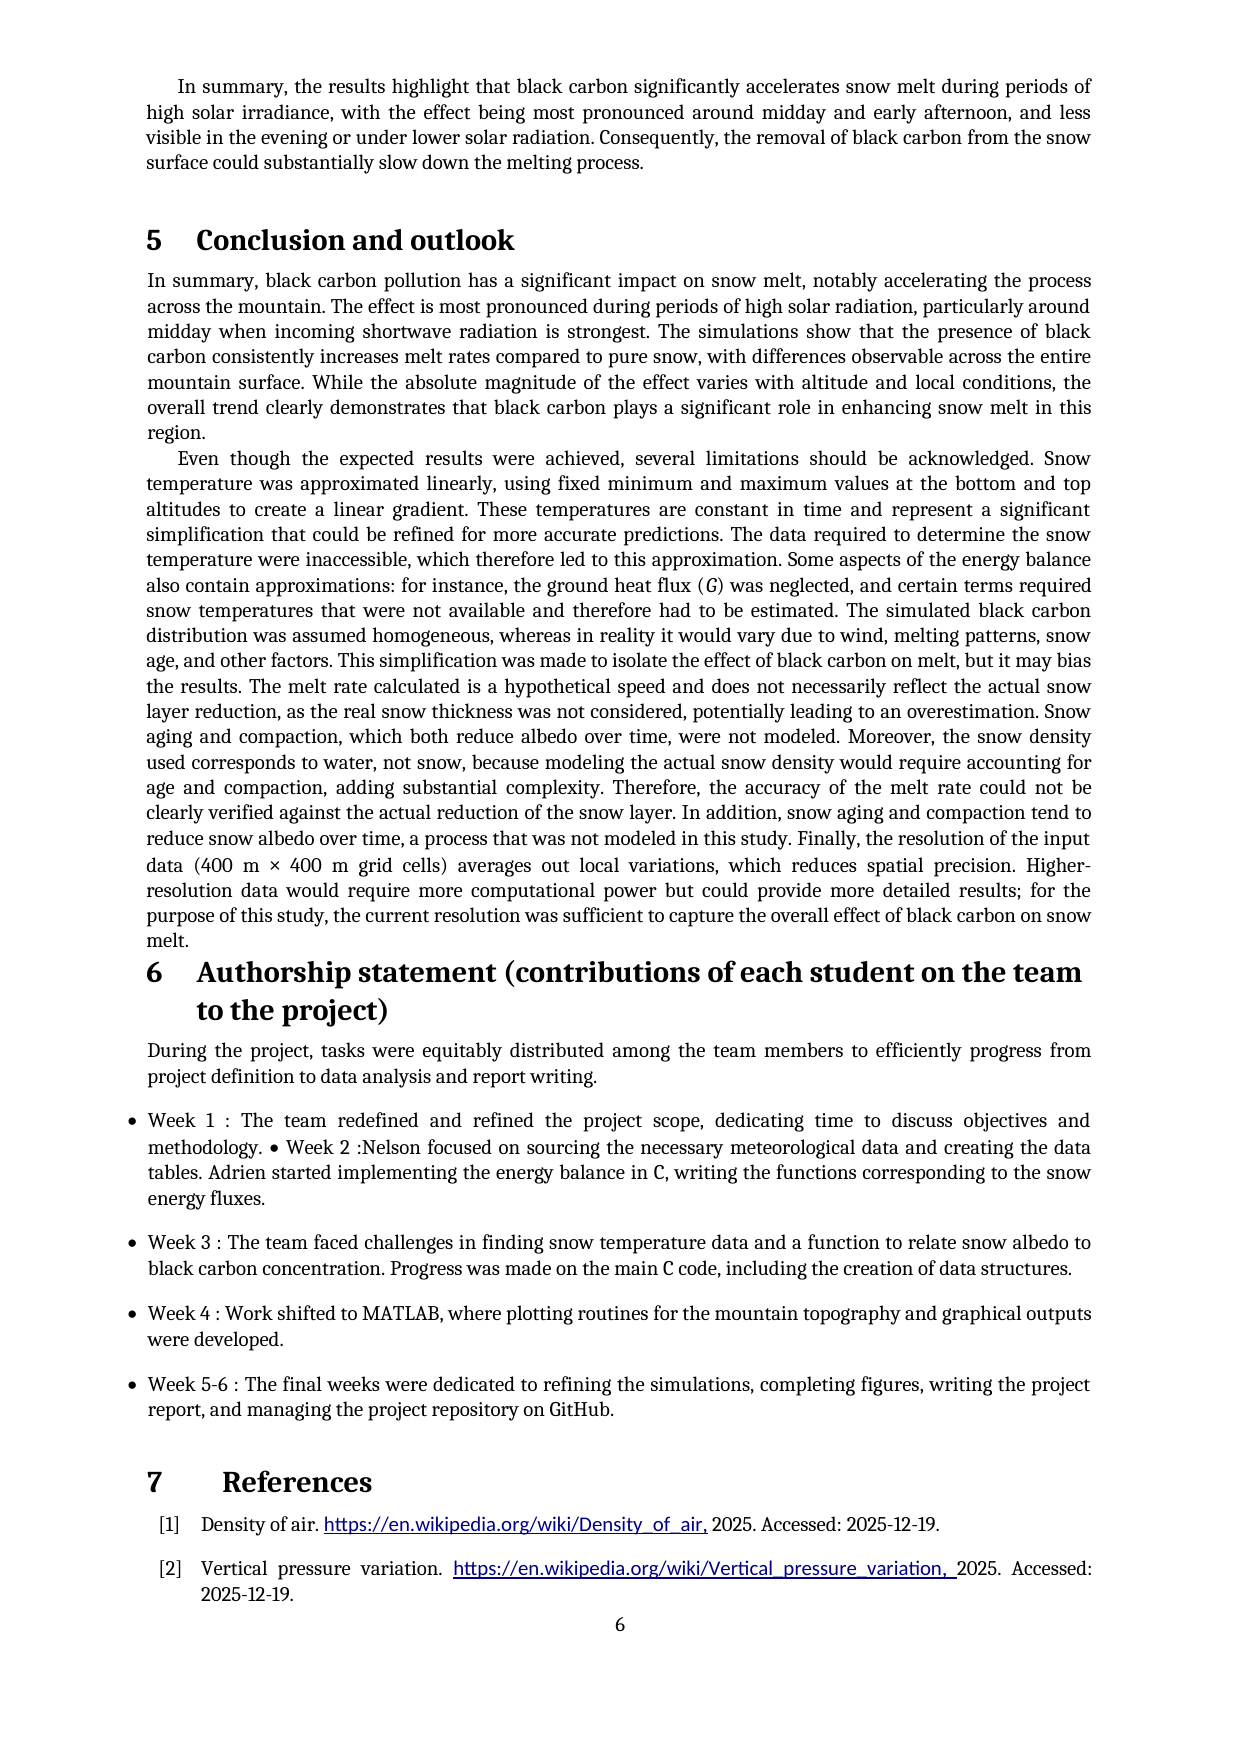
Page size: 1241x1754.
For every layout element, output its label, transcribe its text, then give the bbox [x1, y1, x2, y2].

list Week 3 : The team faced challenges in finding snow temperature data and a function to relate snow albedo to black carbon concentration. Progress was made on the main C code, including the creation of data structures. [127, 1229, 1093, 1280]
subtitle References [147, 1465, 1093, 1500]
list Week 5-6 : The final weeks were dedicated to refining the simulations, completing figures, writing the project report, and managing the project repository on GitHub. [127, 1371, 1093, 1422]
subtitle Authorship statement (contributions of each student on the team to the project) [146, 955, 1093, 1027]
text In summary, black carbon pollution has a significant impact on snow melt, notably accelerating the process across the mountain. The effect is most pronounced during periods of high solar radiation, particularly around midday when incoming shortwave radiation is strongest. The simulations show that the presence of black carbon consistently increases melt rates compared to pure snow, with differences observable across the entire mountain surface. While the absolute magnitude of the effect varies with altitude and local conditions, the overall trend clearly demonstrates that black carbon plays a significant role in enhancing snow melt in this region. [147, 269, 1093, 445]
text In summary, the results highlight that black carbon significantly accelerates snow melt during periods of high solar irradiance, with the effect being most pronounced around midday and early afternoon, and less visible in the evening or under lower solar radiation. Consequently, the removal of black carbon from the snow surface could substantially slow down the melting process. [146, 75, 1093, 175]
list Week 4 : Work shifted to MATLAB, where plotting routines for the mountain topography and graphical outputs were developed. [127, 1300, 1093, 1351]
text Even though the expected results were achieved, several limitations should be acknowledged. Snow temperature was approximated linearly, using fixed minimum and maximum values at the bottom and top altitudes to create a linear gradient. These temperatures are constant in time and represent a significant simplification that could be refined for more accurate predictions. The data required to determine the snow temperature were inaccessible, which therefore led to this approximation. Some aspects of the energy balance also contain approximations: for instance, the ground heat flux (G) was neglected, and certain terms required snow temperatures that were not available and therefore had to be estimated. The simulated black carbon distribution was assumed homogeneous, whereas in reality it would vary due to wind, melting patterns, snow age, and other factors. This simplification was made to isolate the effect of black carbon on melt, but it may bias the results. The melt rate calculated is a hypothetical speed and does not necessarily reflect the actual snow layer reduction, as the real snow thickness was not considered, potentially leading to an overestimation. Snow aging and compaction, which both reduce albedo over time, were not modeled. Moreover, the snow density used corresponds to water, not snow, because modeling the actual snow density would require accounting for age and compaction, adding substantial complexity. Therefore, the accuracy of the melt rate could not be clearly verified against the actual reduction of the snow layer. In addition, snow aging and compaction tend to reduce snow albedo over time, a process that was not modeled in this study. Finally, the resolution of the input data (400 m × 400 m grid cells) averages out local variations, which reduces spatial precision. Higher-resolution data would require more computational power but could provide more detailed results; for the purpose of this study, the current resolution was sufficient to capture the overall effect of black carbon on snow melt. [146, 447, 1093, 953]
list Week 1 : The team redefined and refined the project scope, dedicating time to discuss objectives and methodology. • Week 2 :Nelson focused on sourcing the necessary meteorological data and creating the data tables. Adrien started implementing the energy balance in C, writing the functions corresponding to the snow energy fluxes. [127, 1107, 1093, 1210]
list Density of air. https://en.wikipedia.org/wiki/Density_of_air, 2025. Accessed: 2025-12-19. [158, 1511, 1093, 1537]
subtitle Conclusion and outlook [146, 223, 1093, 257]
text During the project, tasks were equitably distributed among the team members to efficiently progress from project definition to data analysis and report writing. [147, 1039, 1093, 1088]
list Vertical pressure variation. https://en.wikipedia.org/wiki/Vertical_pressure_variation, 2025. Accessed: 2025-12-19. [158, 1556, 1093, 1606]
